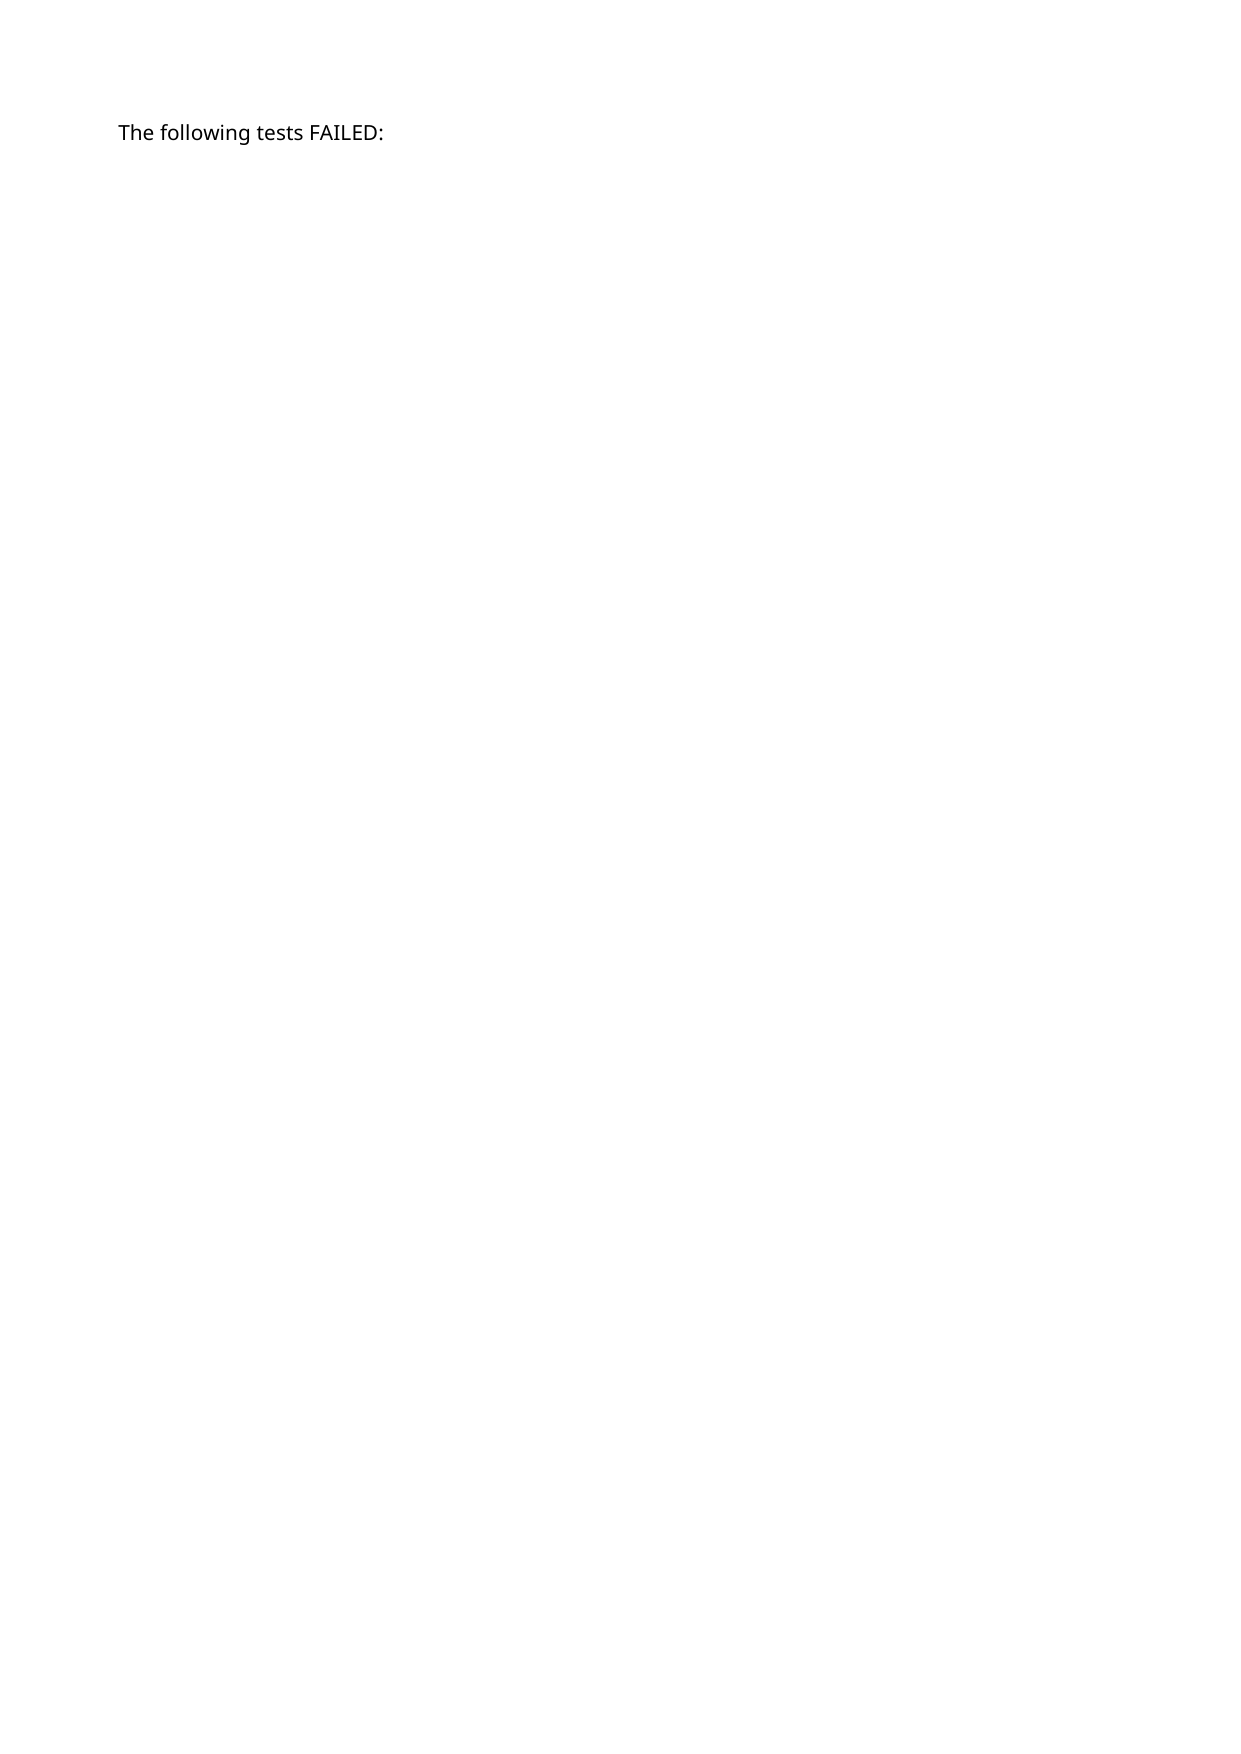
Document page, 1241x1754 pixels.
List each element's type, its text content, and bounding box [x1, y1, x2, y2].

text The following tests FAILED: [118, 118, 1122, 147]
